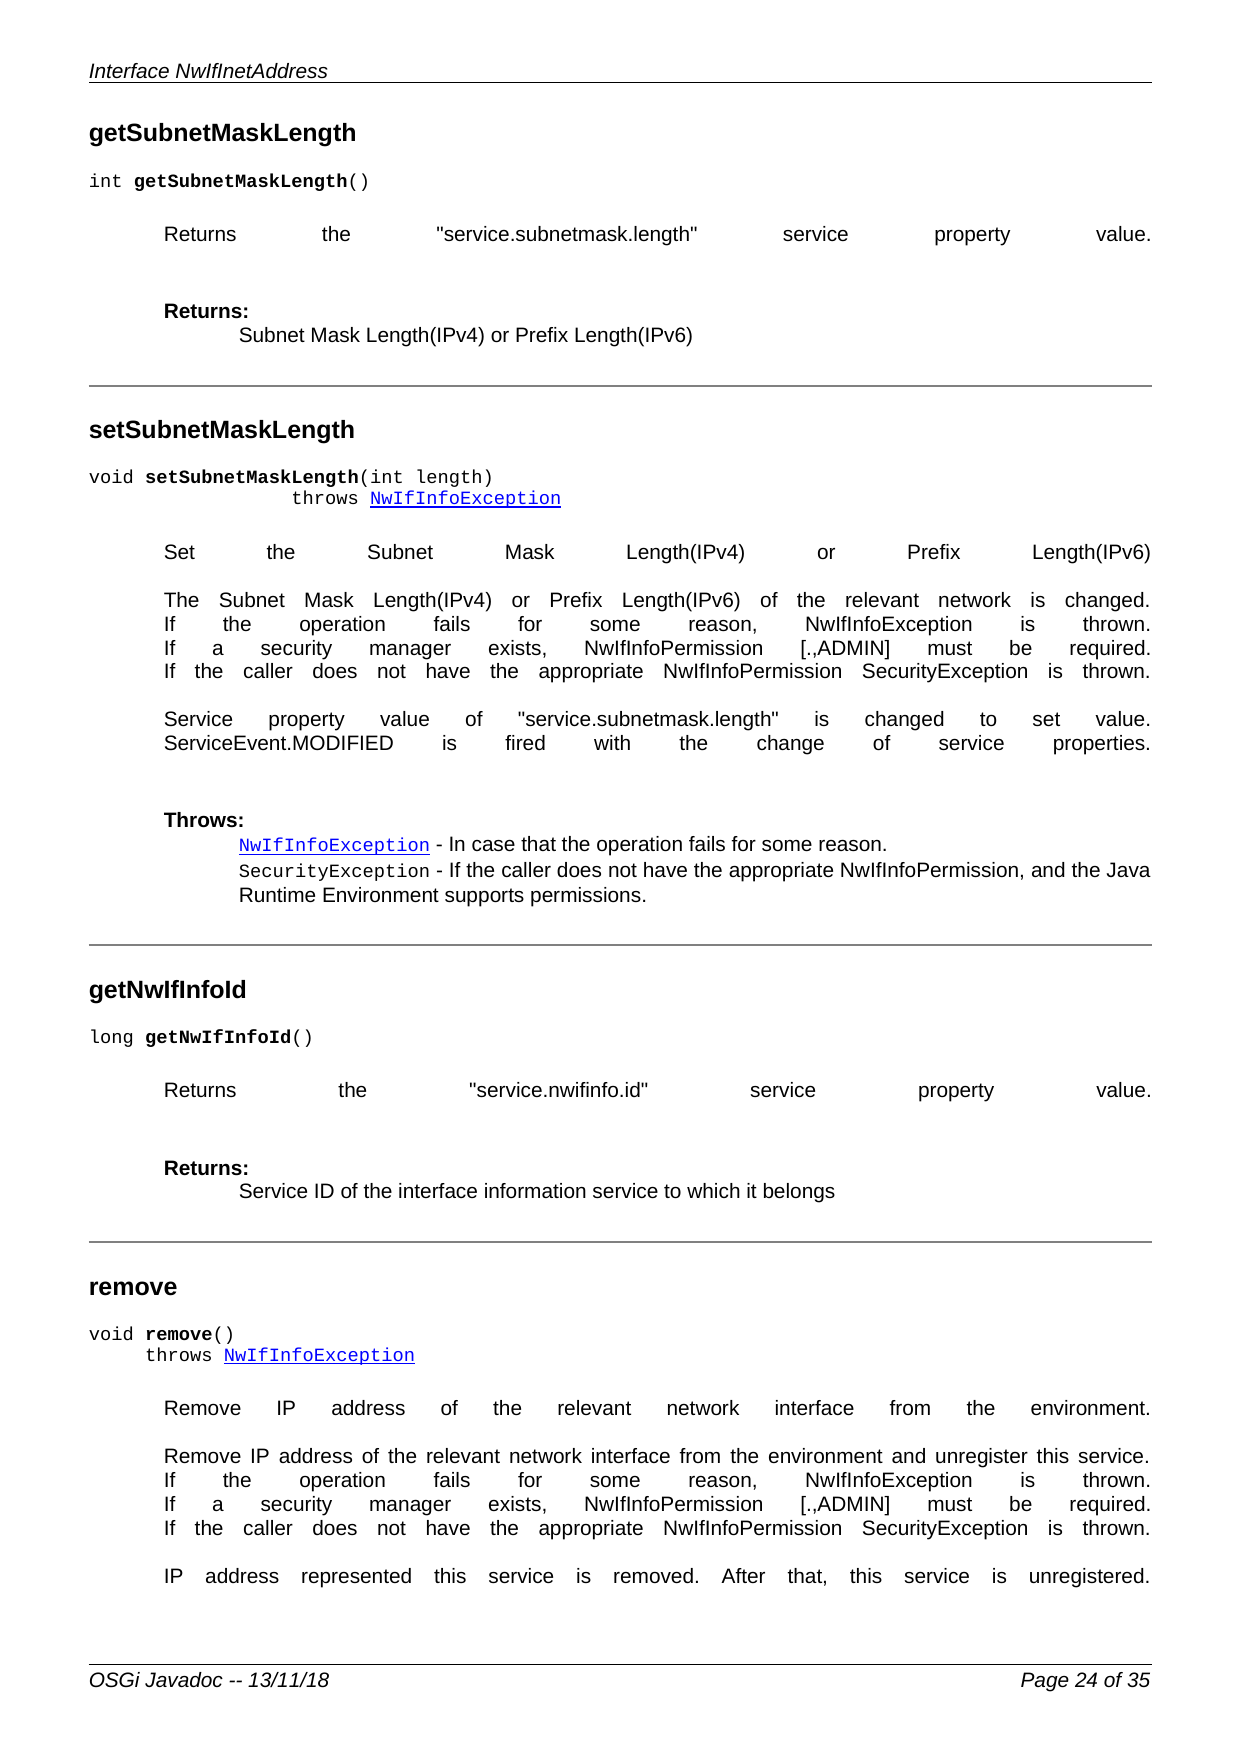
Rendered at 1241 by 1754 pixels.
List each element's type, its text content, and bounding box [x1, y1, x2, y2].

text Set the Subnet Mask Length(IPv4) or Prefix Length(IPv6) The Subnet Mask Length(IPv4) or Prefix Length(IPv6) of the relevant network is changed. If the operation fails for some reason, NwIfInfoException is thrown. If a security manager exists, NwIfInfoPermission [.,ADMIN] must be required. If the caller does not have the appropriate NwIfInfoPermission SecurityException is thrown. Service property value of "service.subnetmask.length" is changed to set value. ServiceEvent.MODIFIED is fired with the change of service properties. [163, 539, 1152, 779]
text Returns the "service.subnetmask.length" service property value. [163, 222, 1152, 270]
subtitle remove [88, 1271, 1152, 1300]
text NwIfInfoException - In case that the operation fails for some reason. [238, 832, 1152, 857]
text Throws: [163, 808, 1152, 832]
subtitle getNwIfInfoId [88, 975, 1152, 1004]
text long getNwIfInfoId() [88, 1028, 1152, 1049]
text Subnet Mask Length(IPv4) or Prefix Length(IPv6) [238, 323, 1152, 347]
text Service ID of the interface information service to which it belongs [238, 1179, 1152, 1203]
subtitle getSubnetMaskLength [88, 118, 1152, 147]
text SecurityException - If the caller does not have the appropriate NwIfInfoPermission, and the Java Runtime Environment supports permissions. [238, 857, 1152, 907]
text void setSubnetMaskLength(int length) throws NwIfInfoException [88, 468, 1152, 510]
text void remove() throws NwIfInfoException [88, 1324, 1152, 1367]
text int getSubnetMaskLength() [88, 171, 1152, 193]
text Returns: [163, 299, 1152, 323]
subtitle setSubnetMaskLength [88, 415, 1152, 444]
text Returns: [163, 1155, 1152, 1179]
text Returns the "service.nwifinfo.id" service property value. [163, 1078, 1152, 1126]
text Remove IP address of the relevant network interface from the environment. Remove IP address of the relevant network interface from the environment and unregister this service. If the operation fails for some reason, NwIfInfoException is thrown. If a security manager exists, NwIfInfoPermission [.,ADMIN] must be required. If the caller does not have the appropriate NwIfInfoPermission SecurityException is thrown. IP address represented this service is removed. After that, this service is unregistered. [163, 1396, 1152, 1588]
